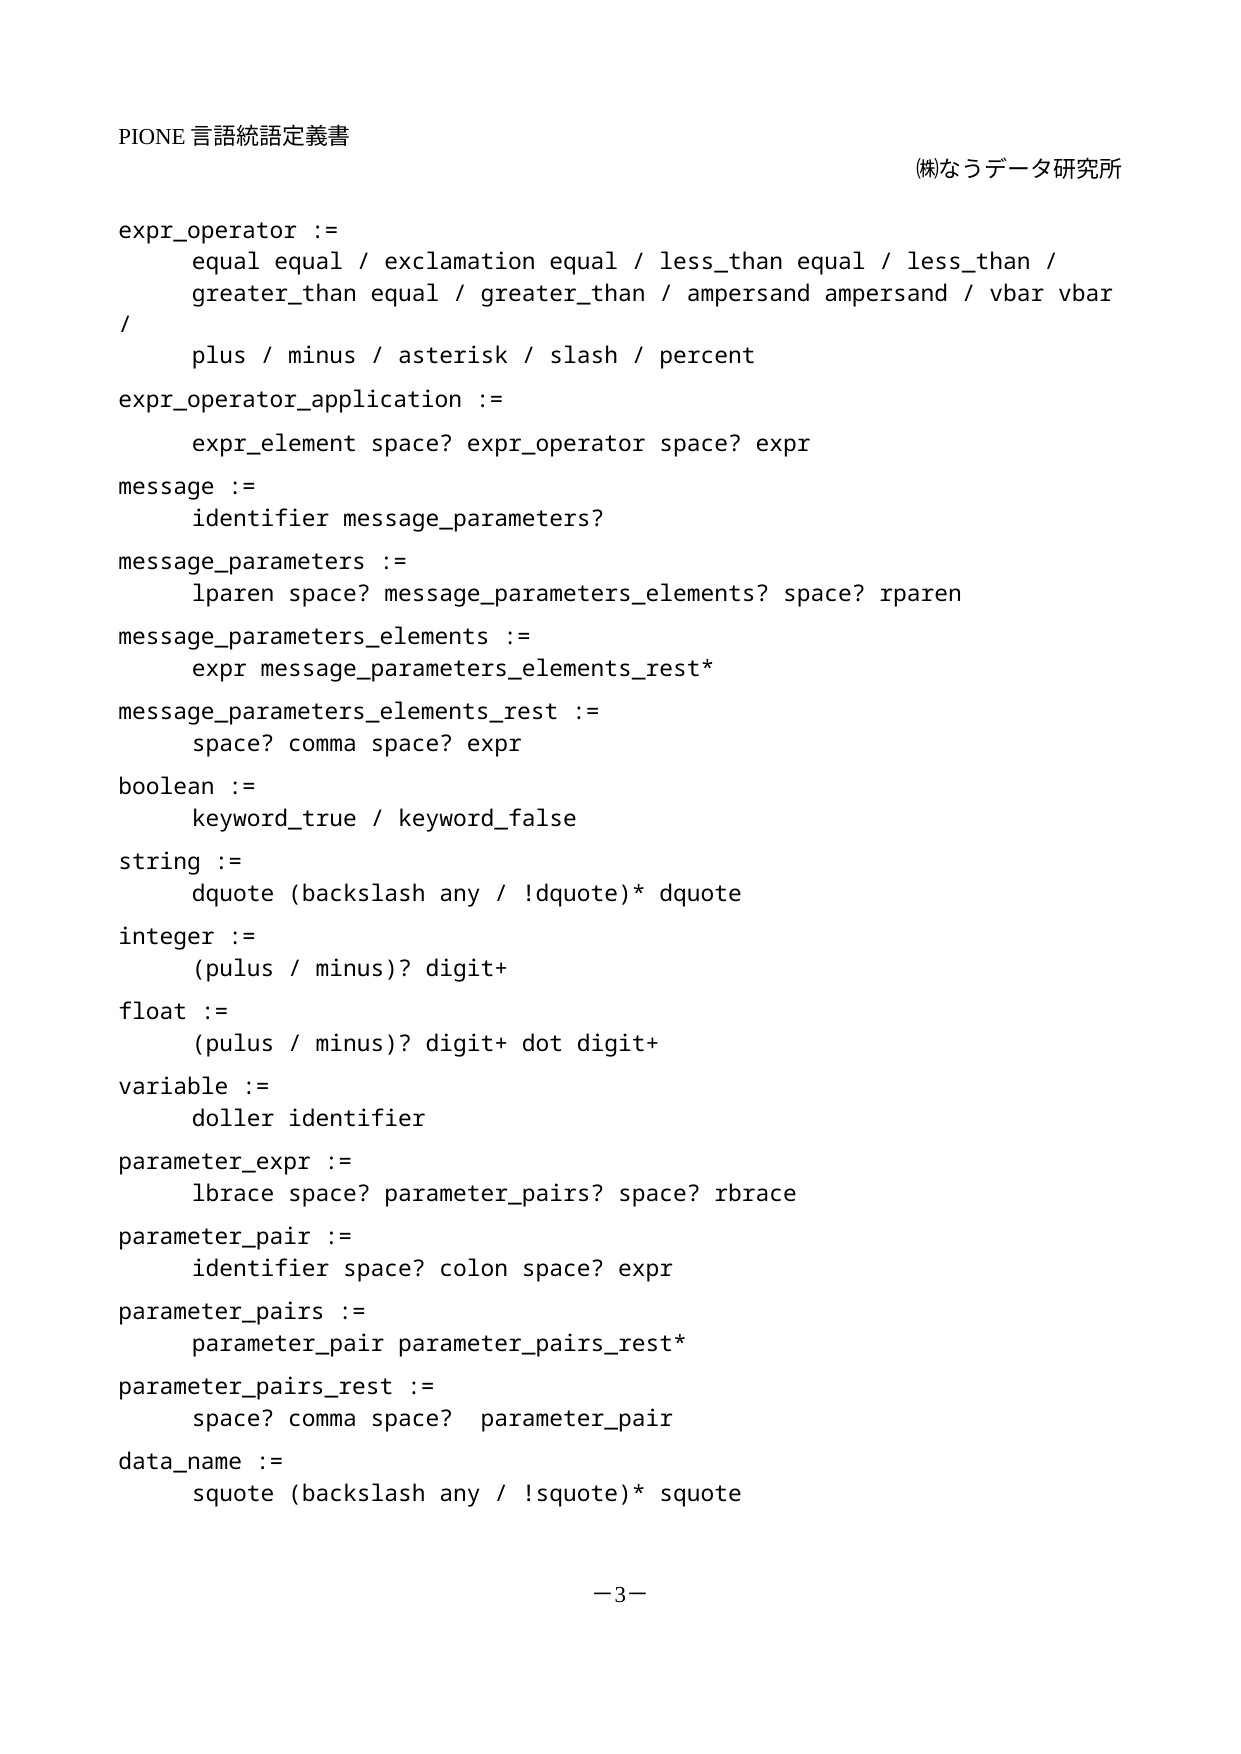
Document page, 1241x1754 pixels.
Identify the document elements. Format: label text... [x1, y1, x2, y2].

text parameter_pairs := parameter_pair parameter_pairs_rest* [118, 1295, 1122, 1358]
text expr_operator_application := [118, 383, 1122, 414]
text expr_operator := equal equal / exclamation equal / less_than equal / less_than / greater_than equal / greater_than / ampersand ampersand / vbar vbar / plus / minus / asterisk / slash / percent [118, 214, 1122, 370]
text float := (pulus / minus)? digit+ dot digit+ [118, 995, 1122, 1058]
text parameter_pair := identifier space? colon space? expr [118, 1220, 1122, 1283]
text parameter_pairs_rest := space? comma space? parameter_pair [118, 1370, 1122, 1433]
text boolean := keyword_true / keyword_false [118, 770, 1122, 833]
text variable := doller identifier [118, 1070, 1122, 1133]
text message_parameters_elements := expr message_parameters_elements_rest* [118, 620, 1122, 683]
text integer := (pulus / minus)? digit+ [118, 920, 1122, 983]
text expr_element space? expr_operator space? expr [118, 427, 1122, 458]
text message := identifier message_parameters? [118, 470, 1122, 533]
text message_parameters := lparen space? message_parameters_elements? space? rparen [118, 545, 1122, 608]
text message_parameters_elements_rest := space? comma space? expr [118, 695, 1122, 758]
text data_name := squote (backslash any / !squote)* squote [118, 1445, 1122, 1508]
text parameter_expr := lbrace space? parameter_pairs? space? rbrace [118, 1145, 1122, 1208]
text string := dquote (backslash any / !dquote)* dquote [118, 845, 1122, 908]
